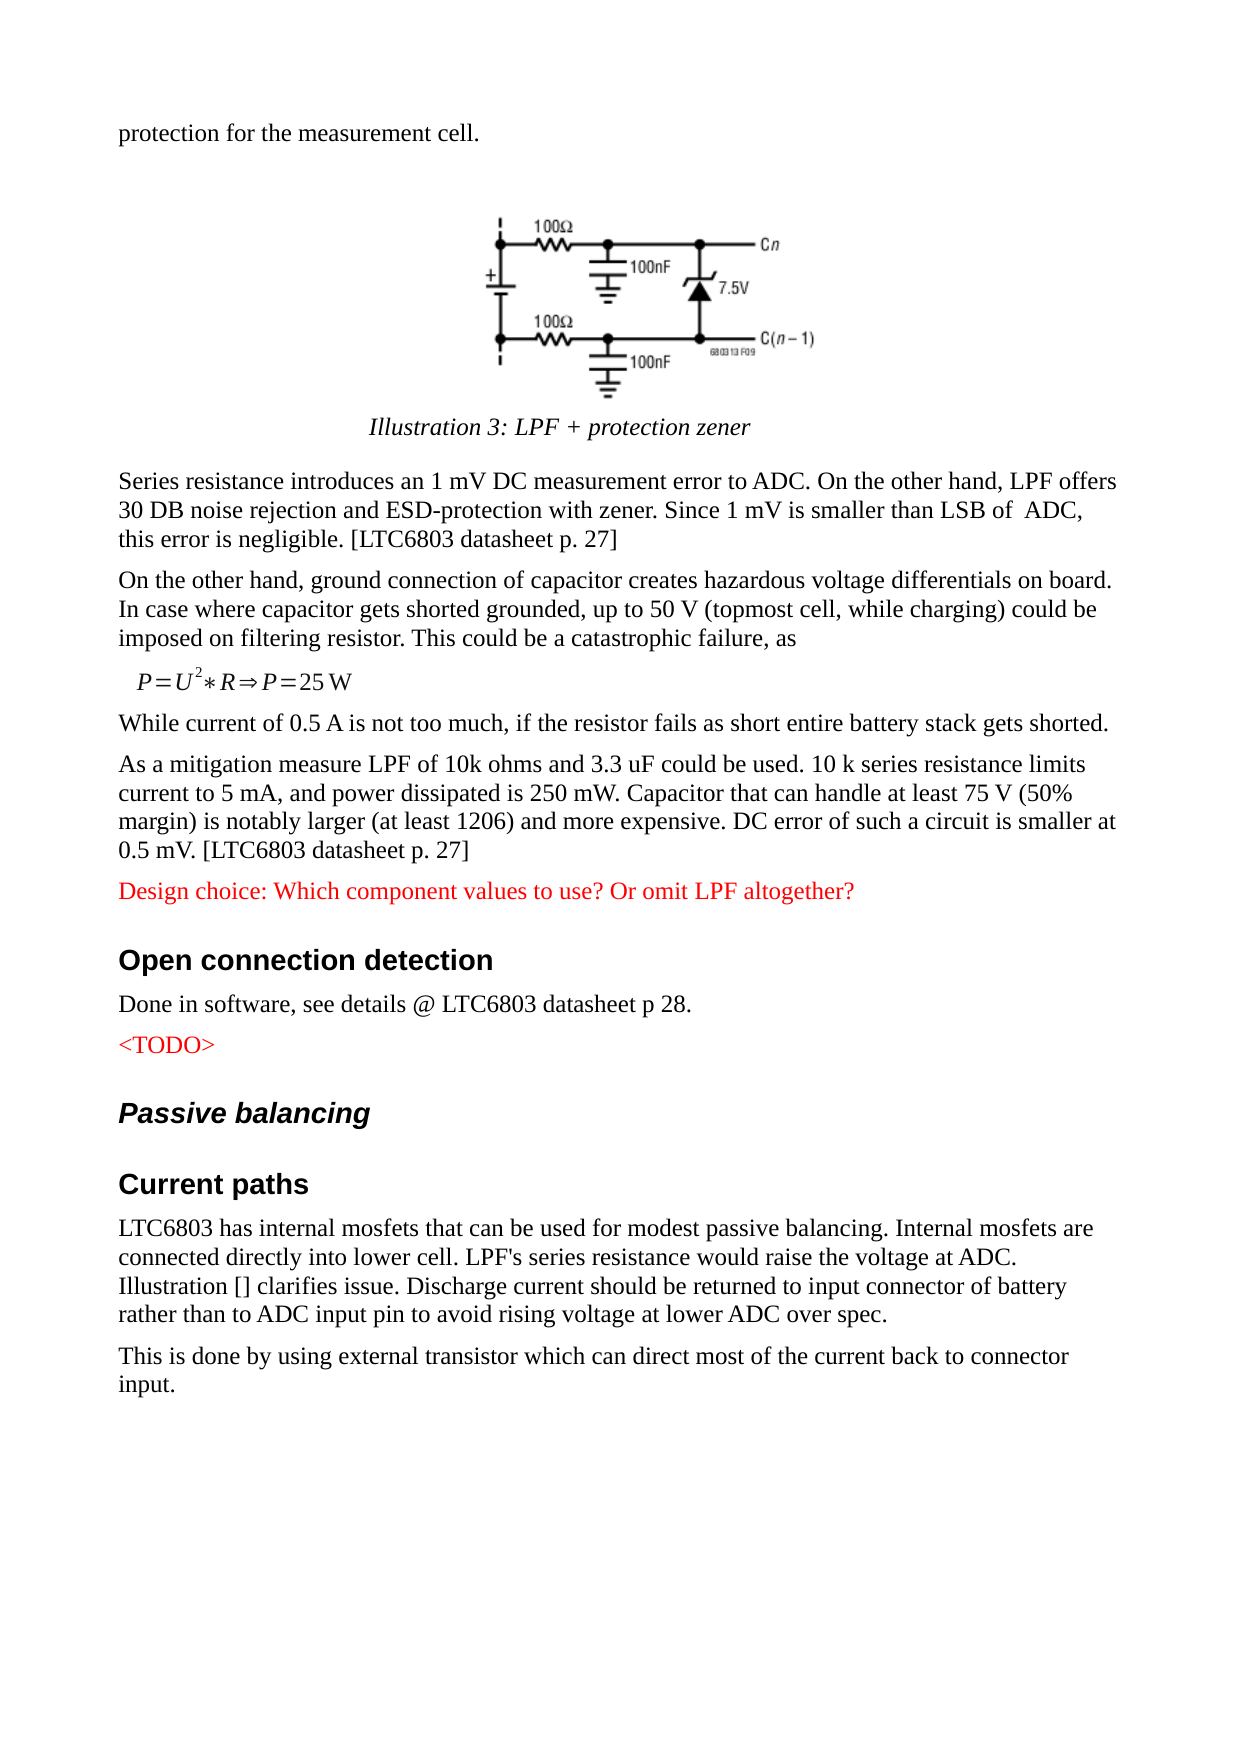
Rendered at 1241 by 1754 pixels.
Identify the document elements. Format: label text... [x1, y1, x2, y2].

subtitle Current paths [118, 1167, 1122, 1201]
subtitle Passive balancing [118, 1096, 1122, 1130]
text Illustration 3: LPF + protection zener [369, 413, 872, 441]
text protection for the measurement cell. [118, 118, 1122, 147]
subtitle Open connection detection [118, 943, 1122, 976]
text Done in software, see details @ LTC6803 datasheet p 28. [118, 989, 1122, 1017]
text This is done by using external transistor which can direct most of the current back to connector input. [118, 1341, 1122, 1398]
text Series resistance introduces an 1 mV DC measurement error to ADC. On the other hand, LPF offers 30 DB noise rejection and ESD-protection with zener. Since 1 mV is smaller than LSB of ADC, this error is negligible. [LTC6803 datasheet p. 27] [118, 466, 1122, 553]
text On the other hand, ground connection of capacitor creates hazardous voltage differentials on board. In case where capacitor gets shorted grounded, up to 50 V (topmost cell, while charging) could be imposed on filtering resistor. This could be a catastrophic failure, as [118, 565, 1122, 651]
picture [368, 172, 872, 413]
text While current of 0.5 A is not too much, if the resistor fails as short entire battery stack gets shorted. [118, 708, 1122, 736]
text LTC6803 has internal mosfets that can be used for modest passive balancing. Internal mosfets are connected directly into lower cell. LPF's series resistance would raise the voltage at ADC. Illustration [] clarifies issue. Discharge current should be returned to input connector of battery rather than to ADC input pin to avoid rising voltage at lower ADC over spec. [118, 1213, 1122, 1328]
text <TODO> [118, 1030, 1122, 1059]
text Design choice: Which component values to use? Or omit LPF altogether? [118, 876, 1122, 905]
text As a mitigation measure LPF of 10k ohms and 3.3 uF could be used. 10 k series resistance limits current to 5 mA, and power dissipated is 250 mW. Capacitor that can handle at least 75 V (50% margin) is notably larger (at least 1206) and more expensive. DC error of such a circuit is smaller at 0.5 mV. [LTC6803 datasheet p. 27] [118, 749, 1122, 864]
